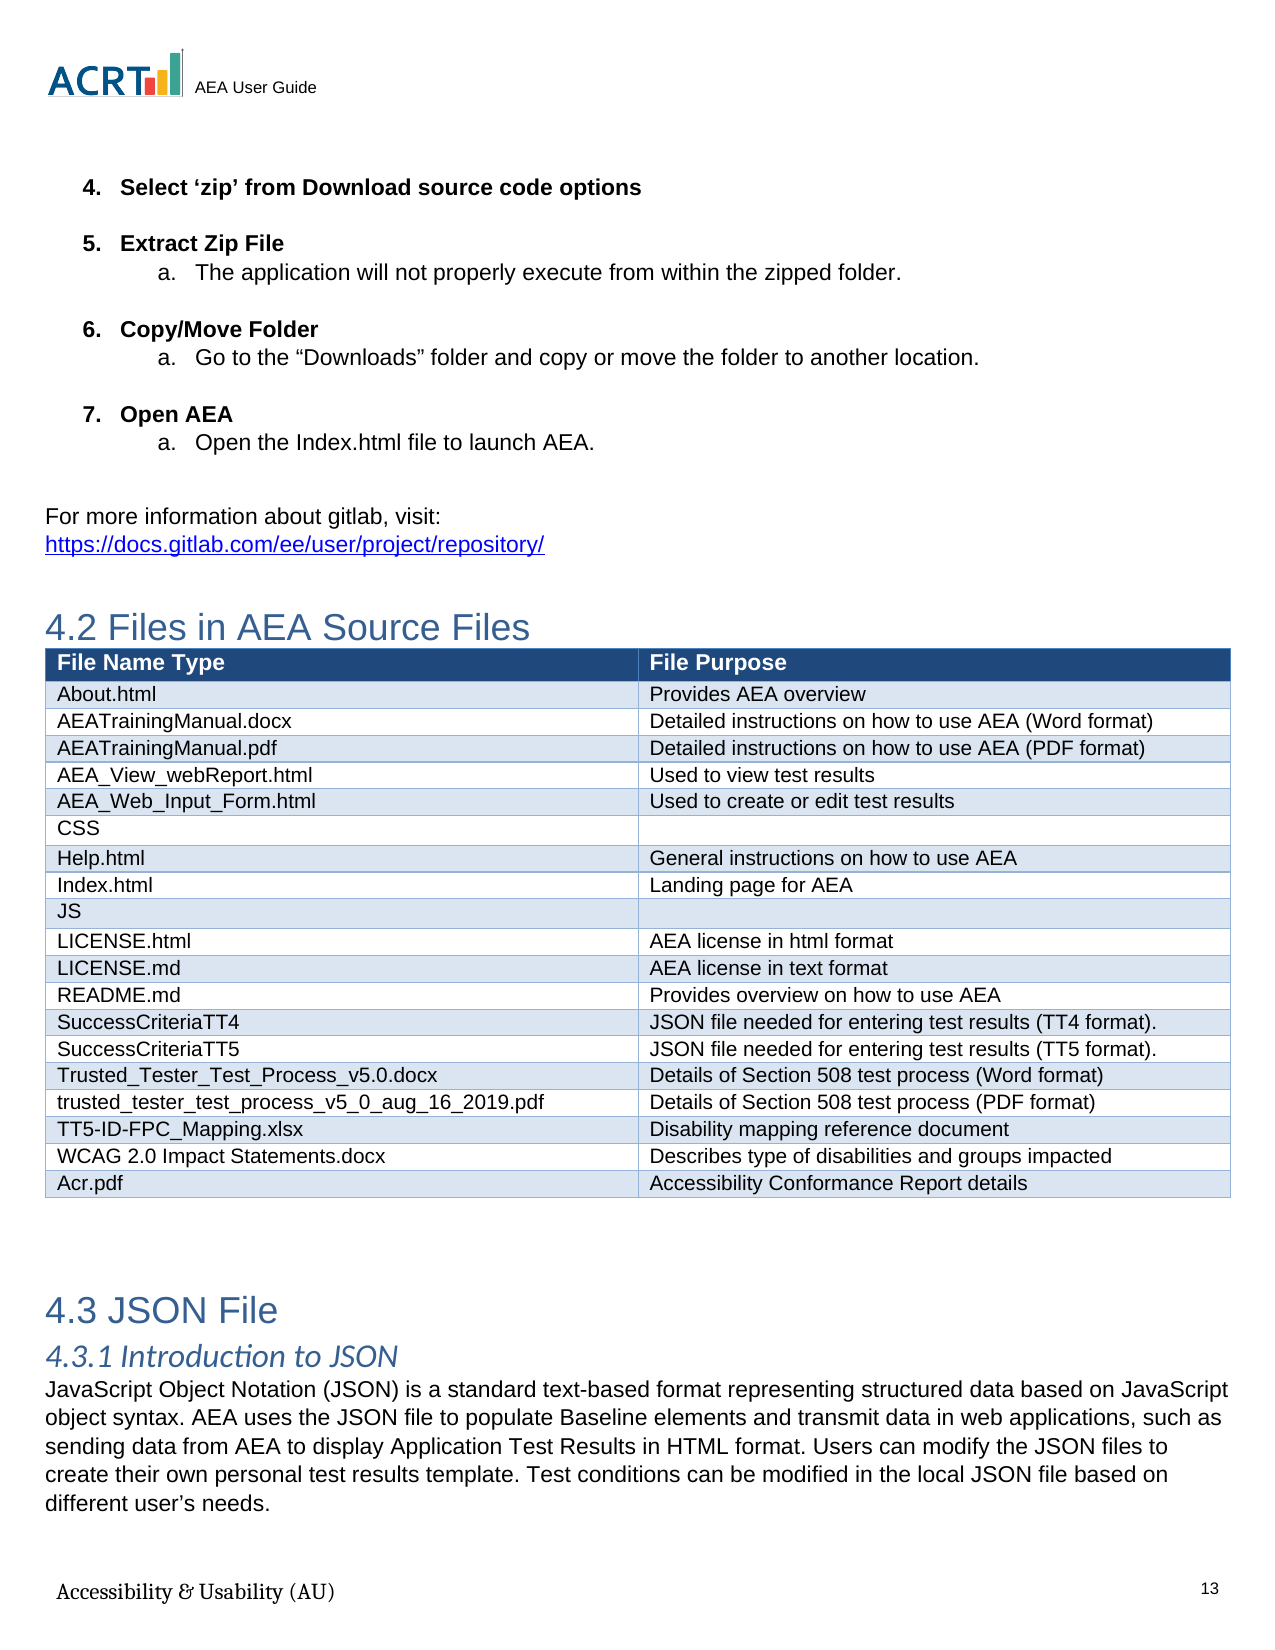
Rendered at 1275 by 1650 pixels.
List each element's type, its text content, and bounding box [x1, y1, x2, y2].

table_header File Purpose [639, 649, 1230, 681]
subtitle 4.3.1 Introduction to JSON [45, 1335, 1230, 1376]
table_cell Accessibility Conformance Report details [639, 1171, 1230, 1197]
list Select ‘zip’ from Download source code options [82, 173, 1230, 200]
text For more information about gitlab, visit: [45, 503, 1230, 529]
table_cell Describes type of disabilities and groups impacted [639, 1144, 1230, 1170]
picture [45, 45, 185, 101]
table_header File Name Type [46, 649, 638, 681]
list Open the Index.html file to launch AEA. [157, 429, 1230, 456]
table_cell JSON file needed for entering test results (TT4 format). [639, 1010, 1230, 1035]
text JavaScript Object Notation (JSON) is a standard text-based format representing structured data based on JavaScript object syntax. AEA uses the JSON file to populate Baseline elements and transmit data in web applications, such as sending data from AEA to display Application Test Results in HTML format. Users can modify the JSON files to create their own personal test results template. Test conditions can be modified in the local JSON file based on different user’s needs. [45, 1376, 1230, 1544]
table_cell General instructions on how to use AEA [639, 846, 1230, 871]
table_cell CSS [46, 816, 638, 844]
subtitle 4.2 Files in AEA Source Files [45, 605, 1230, 648]
table_cell AEATrainingManual.pdf [46, 736, 638, 761]
table_cell Disability mapping reference document [639, 1117, 1230, 1143]
table_cell About.html [46, 682, 638, 708]
table_cell Help.html [46, 846, 638, 871]
table_cell trusted_tester_test_process_v5_0_aug_16_2019.pdf [46, 1090, 638, 1116]
table_cell [639, 816, 1230, 844]
table_cell JS [46, 899, 638, 928]
list Extract Zip File [82, 230, 1230, 257]
table_cell Provides overview on how to use AEA [639, 983, 1230, 1008]
table_cell WCAG 2.0 Impact Statements.docx [46, 1144, 638, 1170]
table_cell Landing page for AEA [639, 873, 1230, 898]
table_cell TT5-ID-FPC_Mapping.xlsx [46, 1117, 638, 1143]
table_cell AEATrainingManual.docx [46, 709, 638, 734]
table_cell [639, 899, 1230, 928]
table_cell Details of Section 508 test process (Word format) [639, 1063, 1230, 1089]
table_cell JSON file needed for entering test results (TT5 format). [639, 1036, 1230, 1062]
table_cell AEA_View_webReport.html [46, 763, 638, 788]
table_cell AEA license in text format [639, 956, 1230, 982]
table_cell AEA license in html format [639, 929, 1230, 955]
list Open AEA [82, 401, 1230, 427]
text https://docs.gitlab.com/ee/user/project/repository/ [45, 531, 1230, 558]
list The application will not properly execute from within the zipped folder. [157, 259, 1230, 285]
table_cell Acr.pdf [46, 1171, 638, 1197]
table_cell Index.html [46, 873, 638, 898]
table_cell Provides AEA overview [639, 682, 1230, 708]
table_cell Trusted_Tester_Test_Process_v5.0.docx [46, 1063, 638, 1089]
table_cell Details of Section 508 test process (PDF format) [639, 1090, 1230, 1116]
table_cell LICENSE.html [46, 929, 638, 955]
table_cell SuccessCriteriaTT4 [46, 1010, 638, 1035]
list Copy/Move Folder [82, 316, 1230, 342]
table_cell Detailed instructions on how to use AEA (PDF format) [639, 736, 1230, 761]
table_cell AEA_Web_Input_Form.html [46, 789, 638, 815]
table_cell LICENSE.md [46, 956, 638, 982]
list Go to the “Downloads” folder and copy or move the folder to another location. [157, 344, 1230, 370]
table_cell Used to view test results [639, 763, 1230, 788]
table_cell Used to create or edit test results [639, 789, 1230, 815]
table_cell README.md [46, 983, 638, 1008]
subtitle 4.3 JSON File [45, 1288, 1230, 1331]
table_cell SuccessCriteriaTT5 [46, 1036, 638, 1062]
table_cell Detailed instructions on how to use AEA (Word format) [639, 709, 1230, 734]
